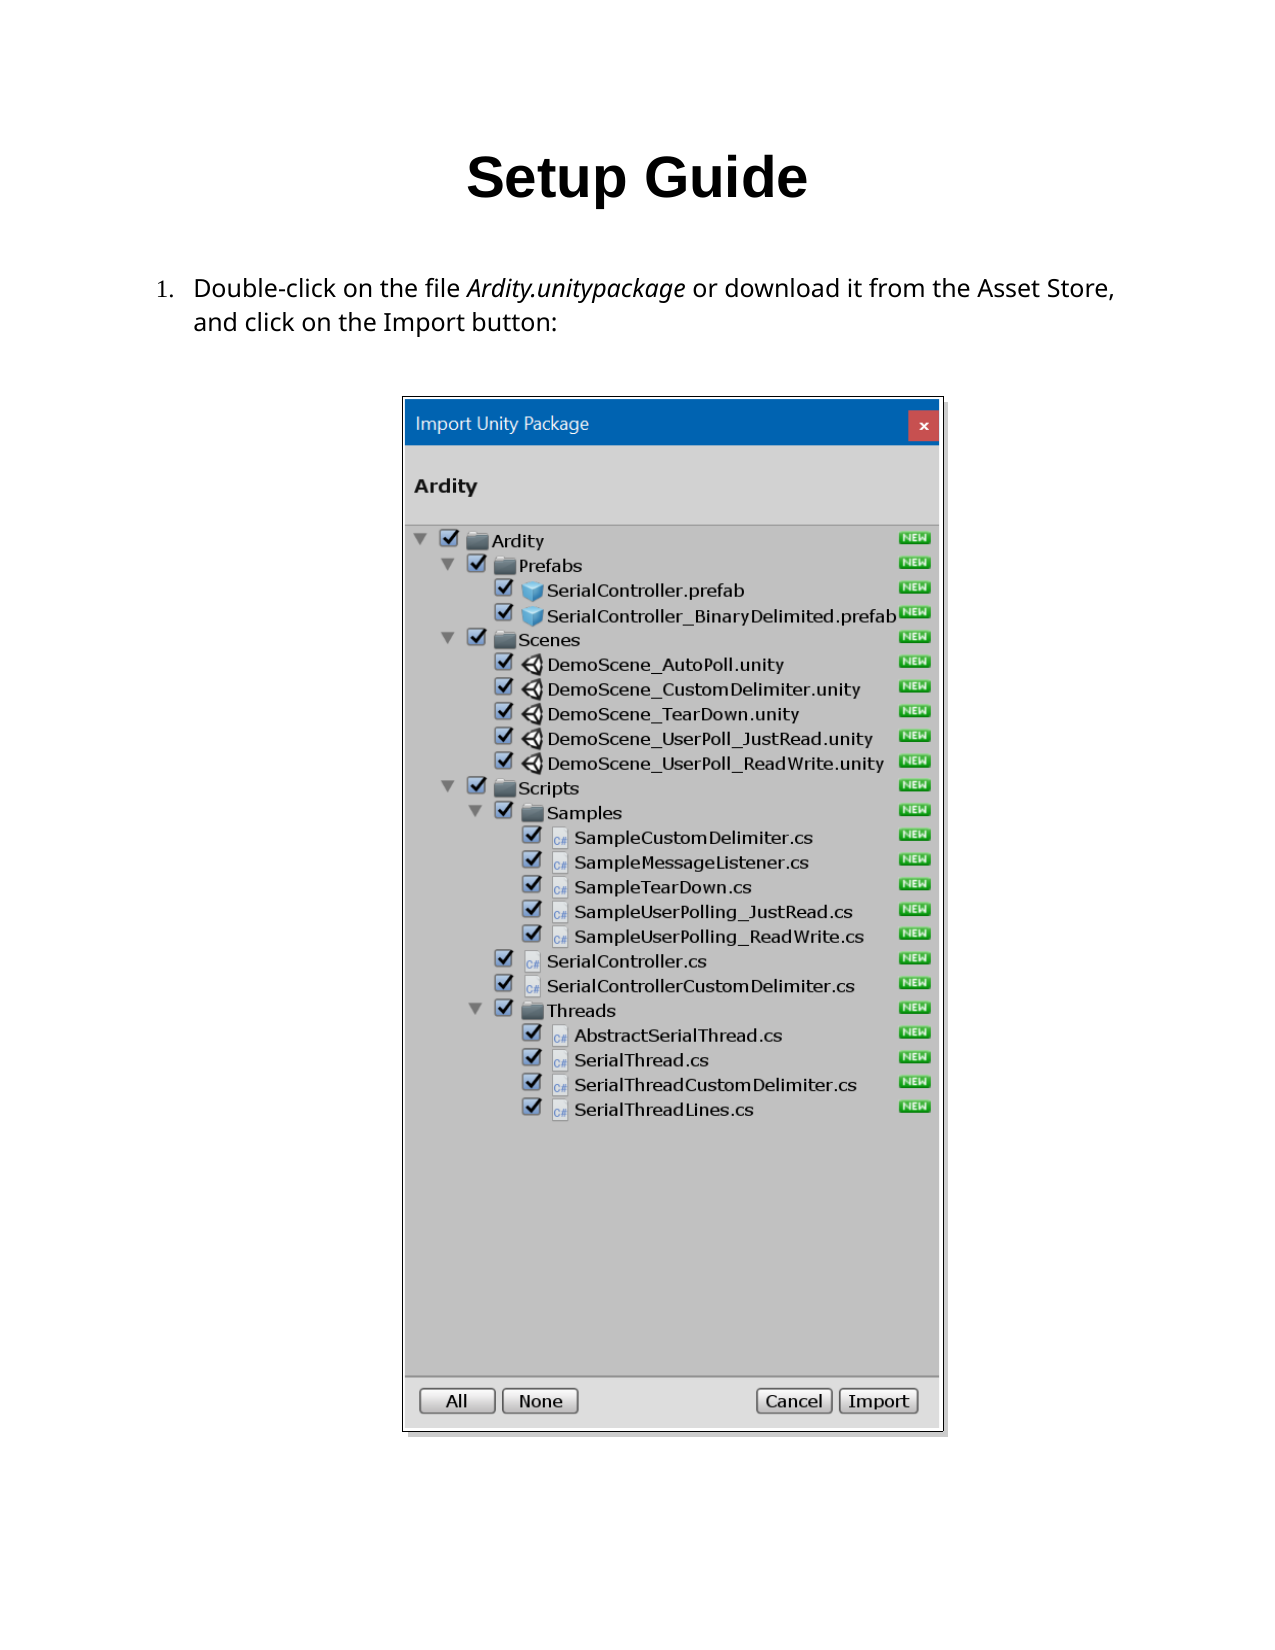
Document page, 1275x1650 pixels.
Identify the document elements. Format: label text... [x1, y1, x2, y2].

title Setup Guide [118, 143, 1157, 210]
list Double-click on the file Ardity.unitypackage or download it from the Asset Store, and click on the Import button: [156, 270, 1157, 338]
picture [404, 399, 940, 1428]
